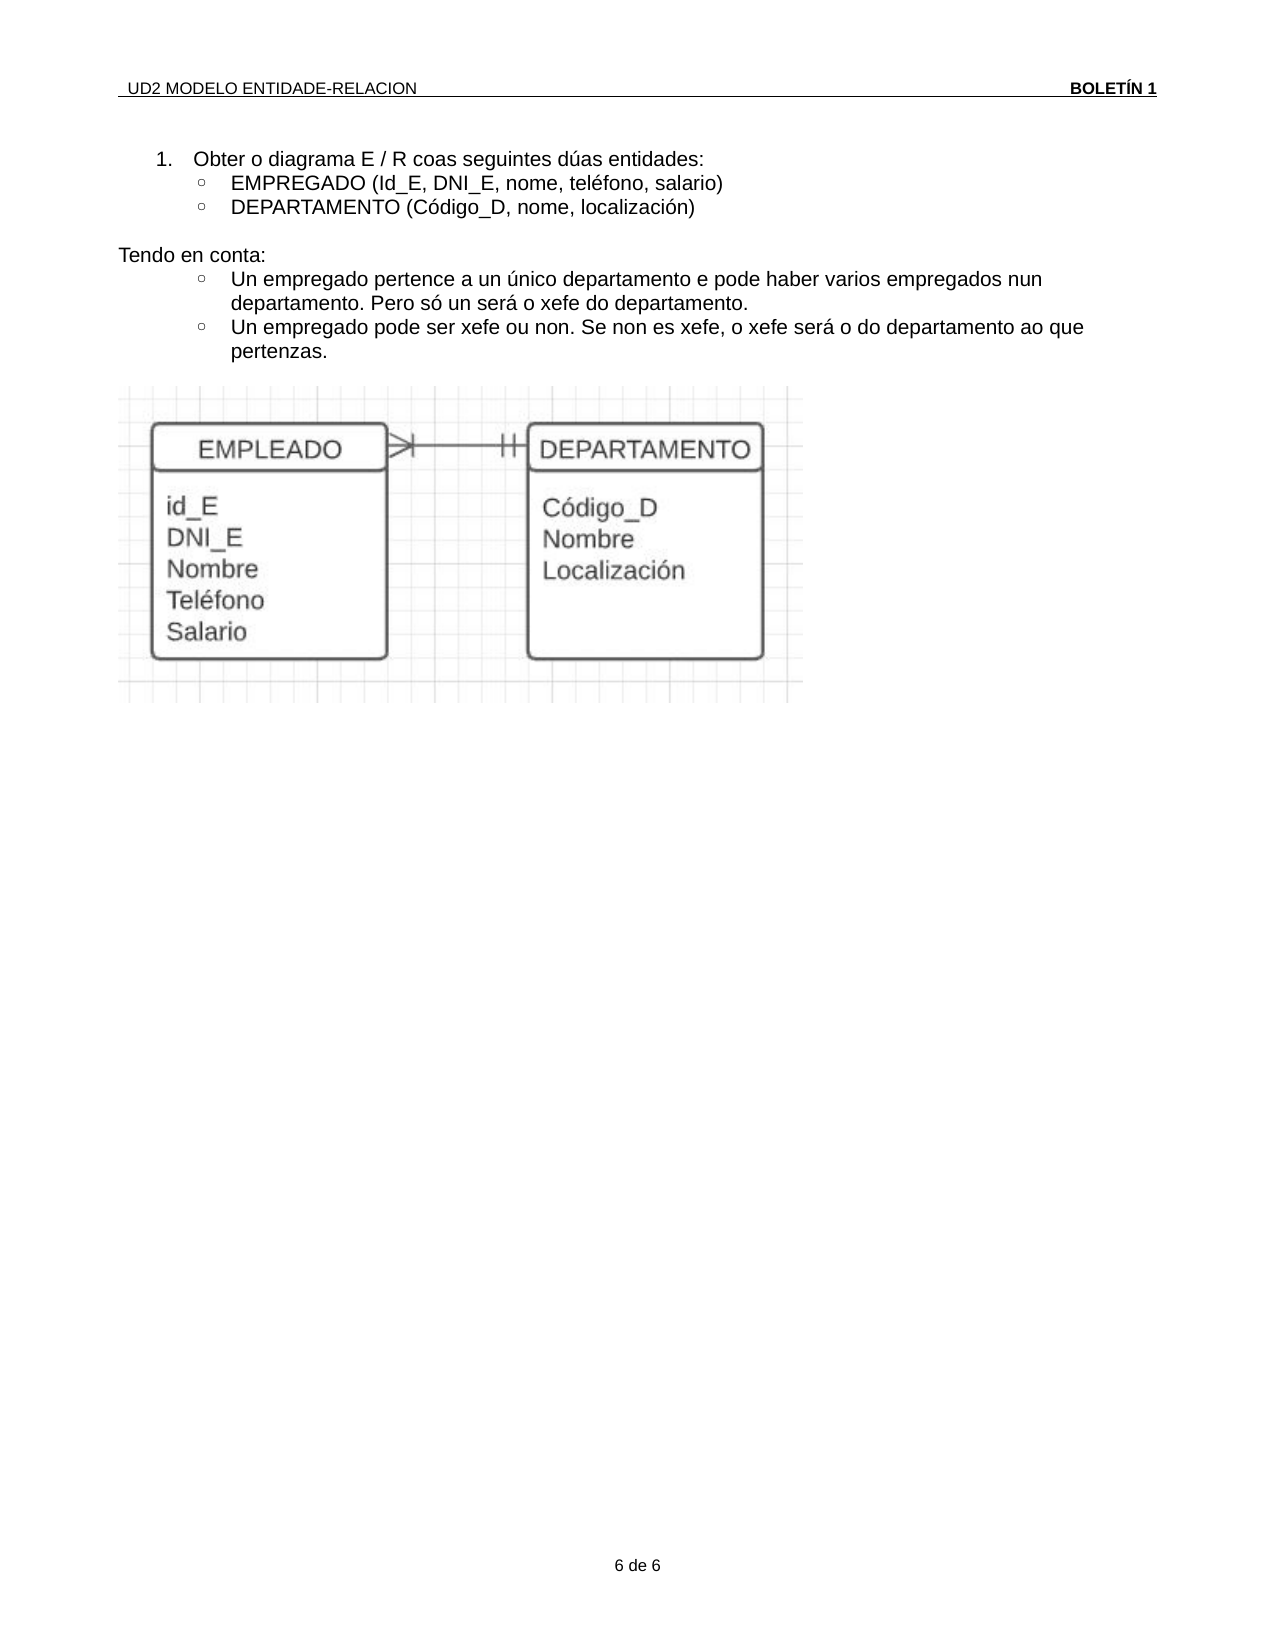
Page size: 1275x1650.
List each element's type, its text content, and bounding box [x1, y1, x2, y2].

list EMPREGADO (Id_E, DNI_E, nome, teléfono, salario) [193, 171, 1176, 195]
list Un empregado pode ser xefe ou non. Se non es xefe, o xefe será o do departamento ao que pertenzas. [193, 315, 1176, 363]
text Tendo en conta: [118, 243, 1176, 267]
list Un empregado pertence a un único departamento e pode haber varios empregados nun departamento. Pero só un será o xefe do departamento. [193, 267, 1176, 315]
list DEPARTAMENTO (Código_D, nome, localización) [193, 195, 1176, 219]
picture [118, 386, 803, 703]
list Obter o diagrama E / R coas seguintes dúas entidades: [156, 147, 1176, 171]
